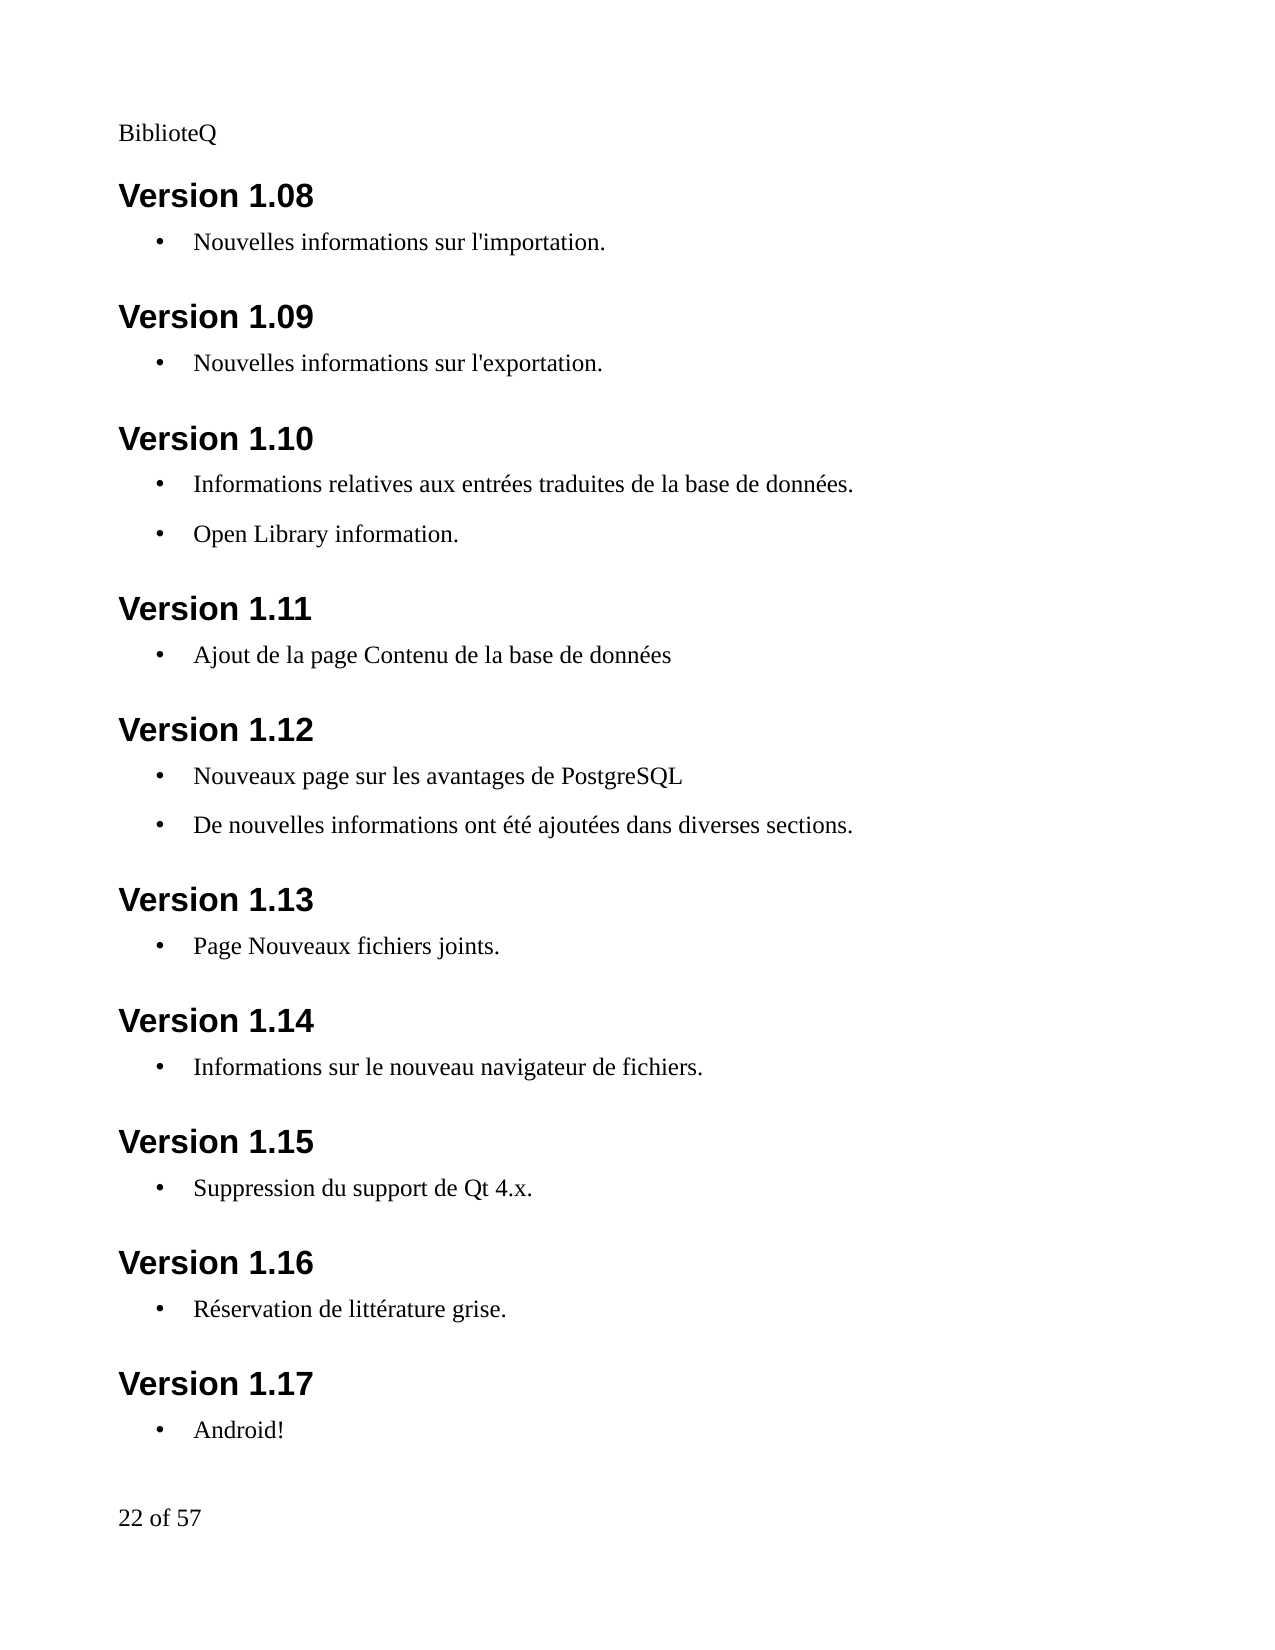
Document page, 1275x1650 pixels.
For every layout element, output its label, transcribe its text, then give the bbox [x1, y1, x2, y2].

list Informations relatives aux entrées traduites de la base de données. [156, 469, 1157, 498]
subtitle Version 1.08 [118, 176, 1157, 215]
list Informations sur le nouveau navigateur de fichiers. [156, 1052, 1157, 1081]
list Ajout de la page Contenu de la base de données [156, 640, 1157, 668]
subtitle Version 1.16 [118, 1243, 1157, 1281]
list Réservation de littérature grise. [156, 1294, 1157, 1323]
subtitle Version 1.09 [118, 297, 1157, 336]
subtitle Version 1.14 [118, 1001, 1157, 1039]
list Suppression du support de Qt 4.x. [156, 1173, 1157, 1202]
list Android! [156, 1415, 1157, 1444]
list Open Library information. [156, 519, 1157, 547]
list Nouvelles informations sur l'importation. [156, 227, 1157, 256]
subtitle Version 1.11 [118, 588, 1157, 627]
list De nouvelles informations ont été ajoutées dans diverses sections. [156, 810, 1157, 838]
list Nouveaux page sur les avantages de PostgreSQL [156, 761, 1157, 789]
list Page Nouveaux fichiers joints. [156, 931, 1157, 959]
subtitle Version 1.17 [118, 1364, 1157, 1402]
list Nouvelles informations sur l'exportation. [156, 348, 1157, 377]
subtitle Version 1.10 [118, 418, 1157, 457]
subtitle Version 1.13 [118, 880, 1157, 918]
subtitle Version 1.15 [118, 1122, 1157, 1160]
subtitle Version 1.12 [118, 709, 1157, 748]
